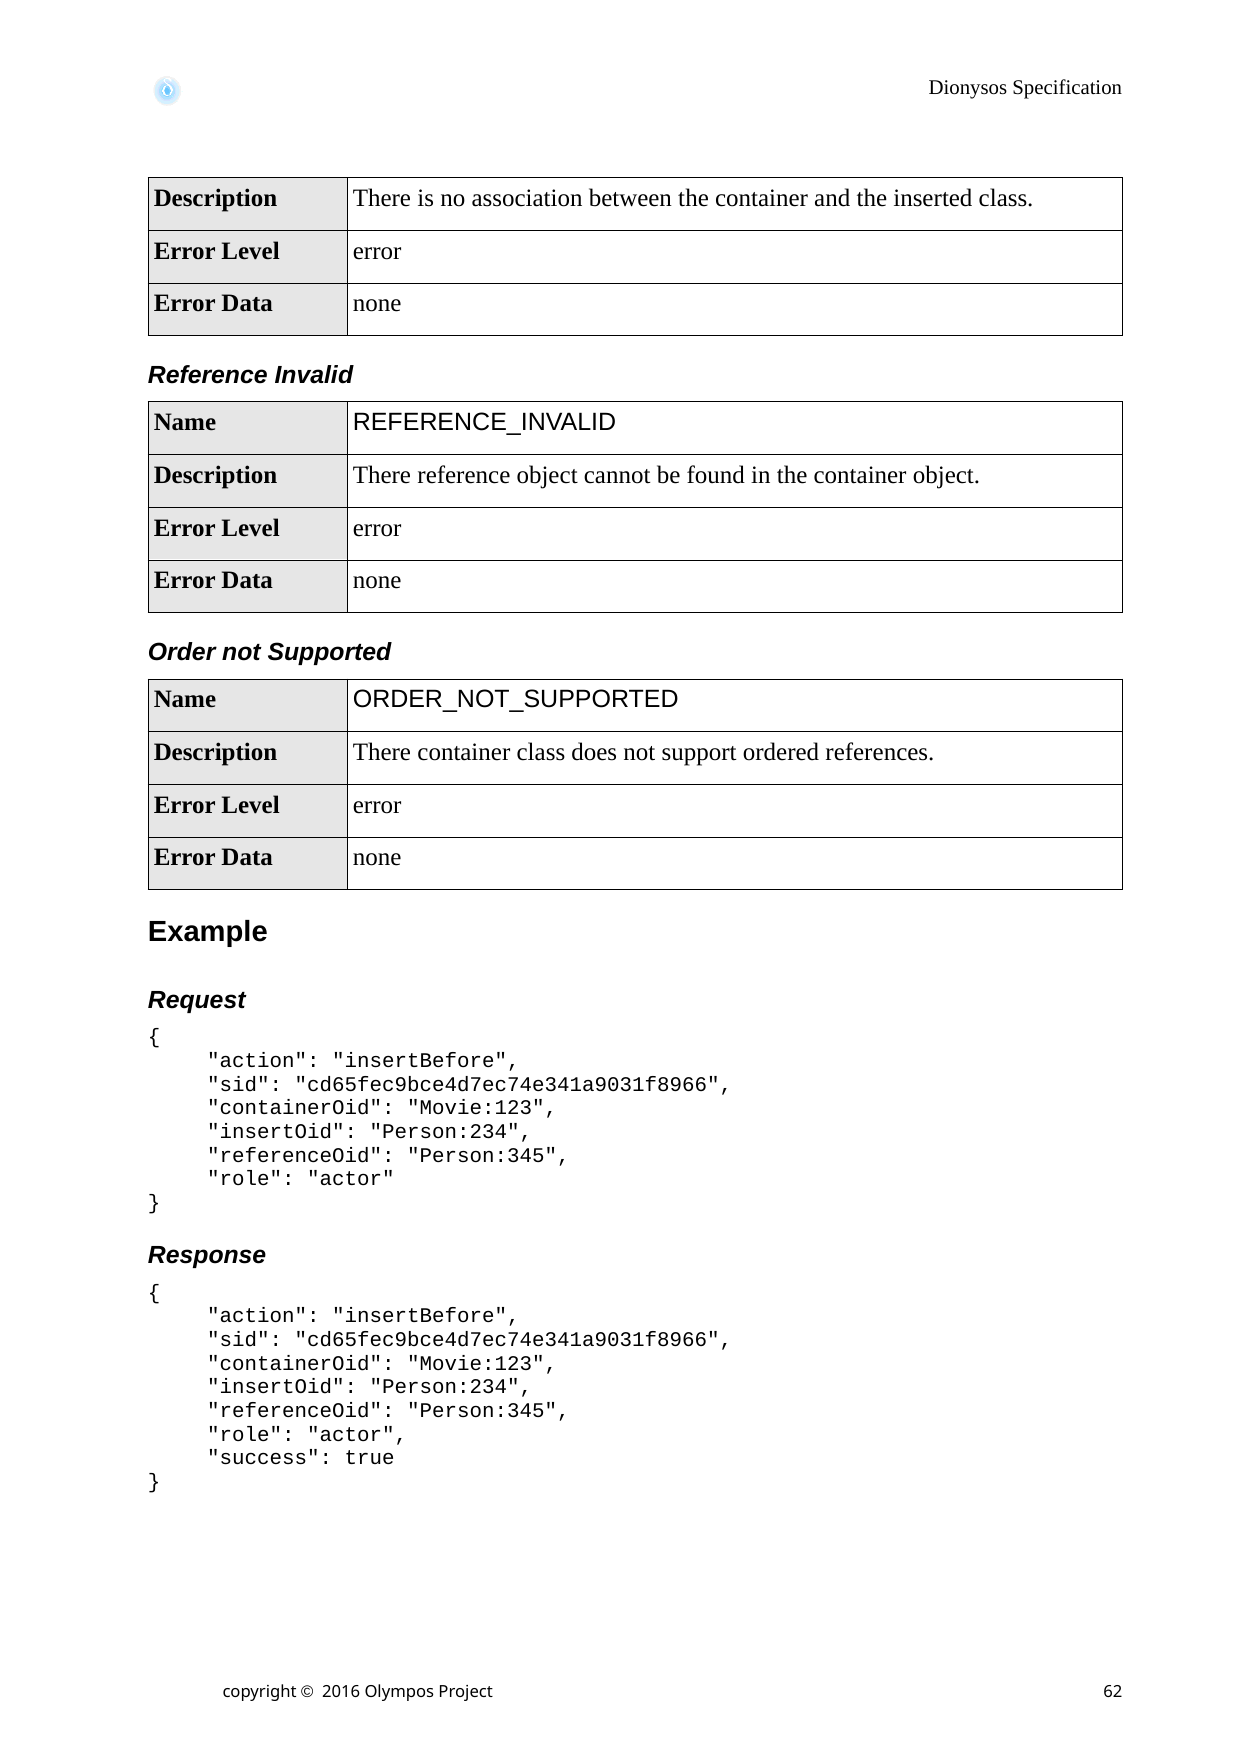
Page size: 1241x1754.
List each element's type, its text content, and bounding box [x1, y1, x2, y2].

picture [152, 75, 184, 106]
text "referenceOid": "Person:345", [148, 1400, 1122, 1423]
text Example [148, 914, 1122, 948]
table_cell error [348, 785, 1122, 837]
table_header Name [149, 402, 347, 454]
text "sid": "cd65fec9bce4d7ec74e341a9031f8966", [148, 1074, 1122, 1097]
text "action": "insertBefore", [148, 1305, 1122, 1329]
text "success": true [148, 1447, 1122, 1471]
text "insertOid": "Person:234", [148, 1121, 1122, 1145]
table_cell There container class does not support ordered references. [348, 732, 1122, 784]
table_cell Description [149, 455, 347, 507]
text } [148, 1192, 1122, 1216]
text { [148, 1026, 1122, 1050]
table_cell Error Level [149, 231, 347, 283]
text "containerOid": "Movie:123", [148, 1353, 1122, 1376]
text "referenceOid": "Person:345", [148, 1145, 1122, 1168]
table_cell error [348, 231, 1122, 283]
text { [148, 1282, 1122, 1305]
table_header Name [149, 680, 347, 731]
table_header REFERENCE_INVALID [348, 402, 1122, 454]
text Order not Supported [148, 637, 1122, 666]
table_cell Error Level [149, 508, 347, 559]
text Request [148, 985, 1122, 1014]
table_cell Error Data [149, 561, 347, 612]
table_cell Description [149, 178, 347, 230]
table_cell Error Level [149, 785, 347, 837]
table_cell Error Data [149, 284, 347, 335]
text "role": "actor" [148, 1168, 1122, 1192]
table_cell error [348, 508, 1122, 559]
text Reference Invalid [148, 360, 1122, 389]
table_cell There is no association between the container and the inserted class. [348, 178, 1122, 230]
text "insertOid": "Person:234", [148, 1376, 1122, 1400]
table_cell Error Data [149, 838, 347, 889]
text "action": "insertBefore", [148, 1050, 1122, 1074]
table_cell There reference object cannot be found in the container object. [348, 455, 1122, 507]
text Response [148, 1241, 1122, 1269]
text "containerOid": "Movie:123", [148, 1097, 1122, 1121]
table_header ORDER_NOT_SUPPORTED [348, 680, 1122, 731]
text "sid": "cd65fec9bce4d7ec74e341a9031f8966", [148, 1329, 1122, 1353]
text } [148, 1471, 1122, 1494]
table_cell none [348, 838, 1122, 889]
table_cell none [348, 561, 1122, 612]
text "role": "actor", [148, 1423, 1122, 1447]
table_cell Description [149, 732, 347, 784]
table_cell none [348, 284, 1122, 335]
